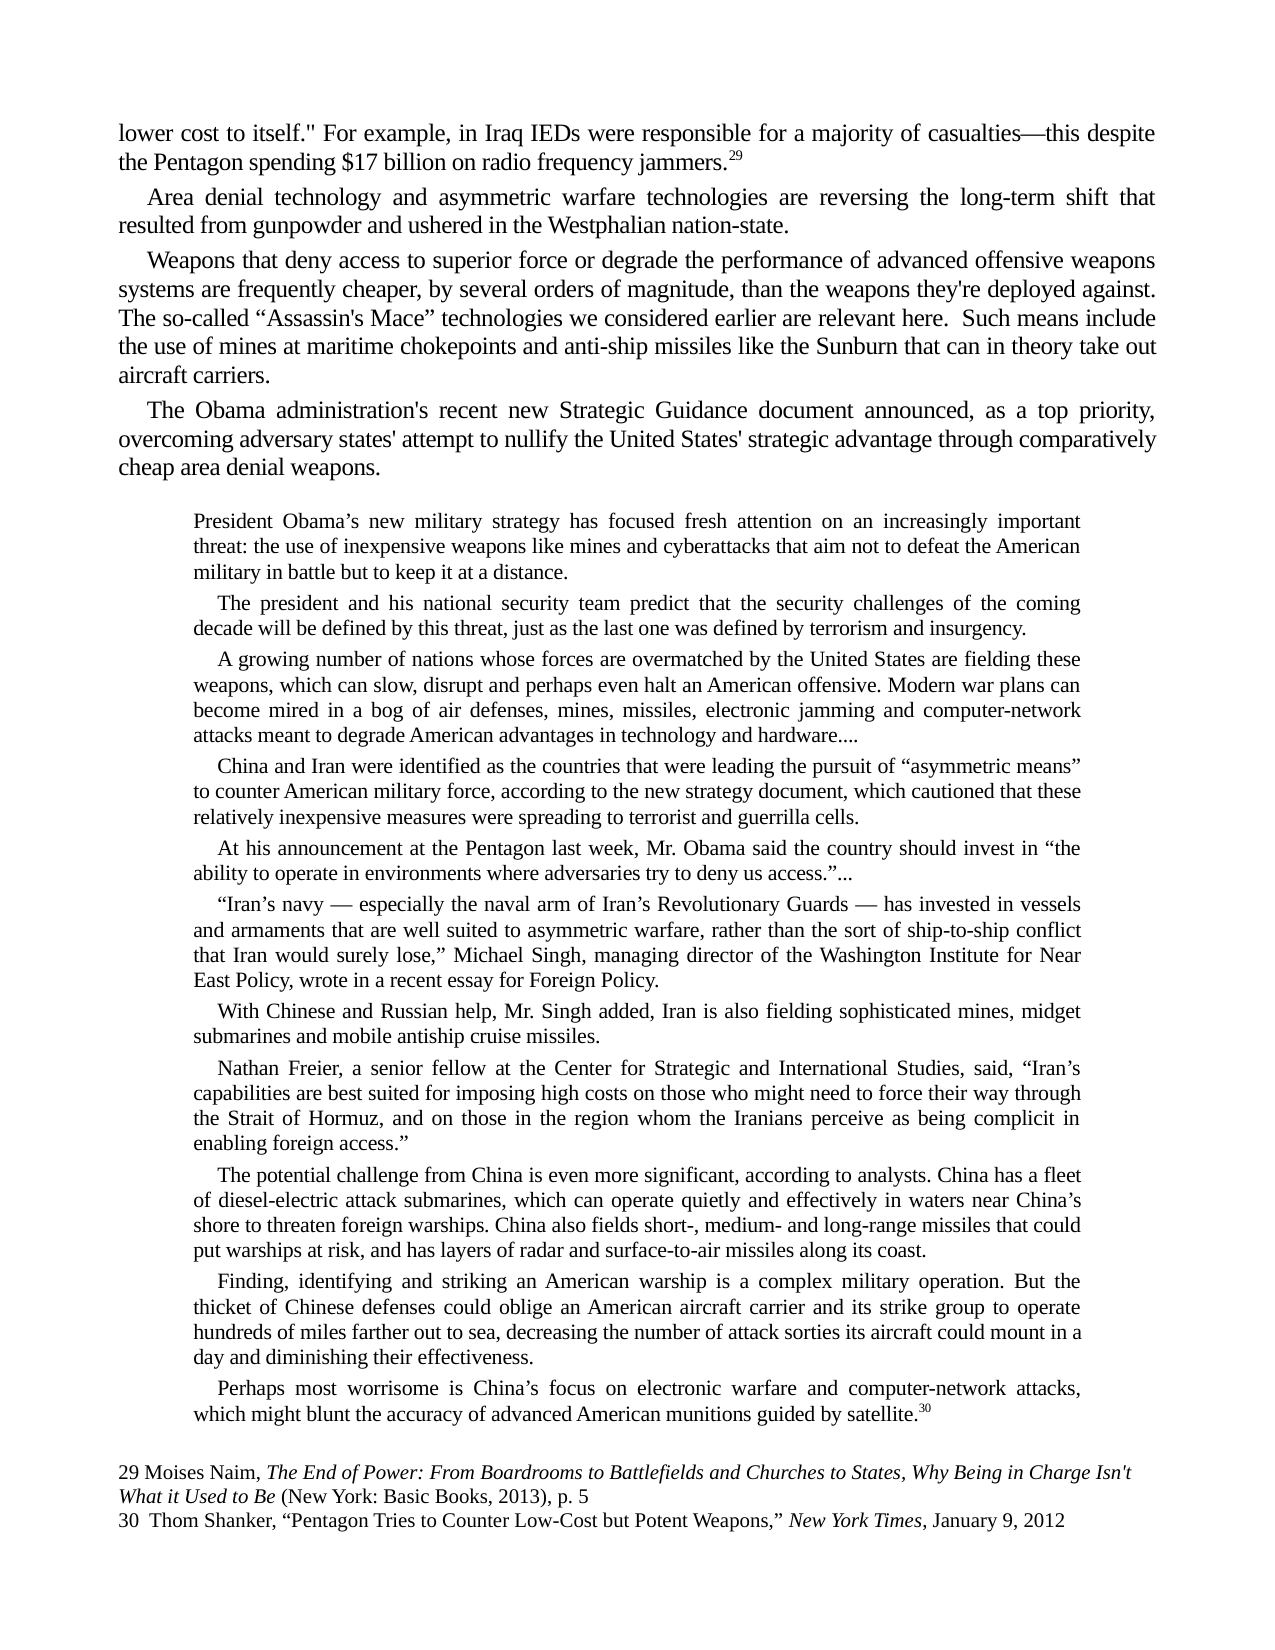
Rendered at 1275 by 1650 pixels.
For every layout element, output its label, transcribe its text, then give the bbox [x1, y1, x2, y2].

text The potential challenge from China is even more significant, according to analysts. China has a fleet of diesel-electric attack submarines, which can operate quietly and effectively in waters near China’s shore to threaten foreign warships. China also fields short-, medium- and long-range missiles that could put warships at risk, and has layers of radar and surface-to-air missiles along its coast. [193, 1162, 1082, 1262]
text Thom Shanker, “Pentagon Tries to Counter Low-Cost but Potent Weapons,” New York Times, January 9, 2012 [118, 1508, 1157, 1532]
text Finding, identifying and striking an American warship is a complex military operation. But the thicket of Chinese defenses could oblige an American aircraft carrier and its strike group to operate hundreds of miles farther out to sea, decreasing the number of attack sorties its aircraft could mount in a day and diminishing their effectiveness. [193, 1268, 1082, 1369]
text Area denial technology and asymmetric warfare technologies are reversing the long-term shift that resulted from gunpowder and ushered in the Westphalian nation-state. [118, 182, 1157, 239]
text A growing number of nations whose forces are overmatched by the United States are fielding these weapons, which can slow, disrupt and perhaps even halt an American offensive. Modern war plans can become mired in a bog of air defenses, mines, missiles, electronic jamming and computer-network attacks meant to degrade American advantages in technology and hardware.... [193, 646, 1082, 747]
text “Iran’s navy — especially the naval arm of Iran’s Revolutionary Guards — has invested in vessels and armaments that are well suited to asymmetric warfare, rather than the sort of ship-to-ship conflict that Iran would surely lose,” Michael Singh, managing director of the Washington Institute for Near East Policy, wrote in a recent essay for Foreign Policy. [193, 891, 1082, 992]
text At his announcement at the Pentagon last week, Mr. Obama said the country should invest in “the ability to operate in environments where adversaries try to deny us access.”... [193, 835, 1082, 885]
text The president and his national security team predict that the security challenges of the coming decade will be defined by this threat, just as the last one was defined by terrorism and insurgency. [193, 590, 1082, 640]
text Moises Naim, The End of Power: From Boardrooms to Battlefields and Churches to States, Why Being in Charge Isn't What it Used to Be (New York: Basic Books, 2013), p. 5 [118, 1460, 1157, 1508]
text Weapons that deny access to superior force or degrade the performance of advanced offensive weapons systems are frequently cheaper, by several orders of magnitude, than the weapons they're deployed against. The so-called “Assassin's Mace” technologies we considered earlier are relevant here. Such means include the use of mines at maritime chokepoints and anti-ship missiles like the Sunburn that can in theory take out aircraft carriers. [118, 245, 1157, 389]
text President Obama’s new military strategy has focused fresh attention on an increasingly important threat: the use of inexpensive weapons like mines and cyberattacks that aim not to defeat the American military in battle but to keep it at a distance. [193, 508, 1082, 584]
text Nathan Freier, a senior fellow at the Center for Strategic and International Studies, said, “Iran’s capabilities are best suited for imposing high costs on those who might need to force their way through the Strait of Hormuz, and on those in the region whom the Iranians perceive as being complicit in enabling foreign access.” [193, 1055, 1082, 1156]
text China and Iran were identified as the countries that were leading the pursuit of “asymmetric means” to counter American military force, according to the new strategy document, which cautioned that these relatively inexpensive measures were spreading to terrorist and guerrilla cells. [193, 753, 1082, 829]
text Perhaps most worrisome is China’s focus on electronic warfare and computer-network attacks, which might blunt the accuracy of advanced American munitions guided by satellite. [193, 1375, 1082, 1426]
text The Obama administration's recent new Strategic Guidance document announced, as a top priority, overcoming adversary states' attempt to nullify the United States' strategic advantage through comparatively cheap area denial weapons. [118, 395, 1157, 481]
text lower cost to itself." For example, in Iraq IEDs were responsible for a majority of casualties—this despite the Pentagon spending $17 billion on radio frequency jammers. [118, 118, 1157, 176]
text With Chinese and Russian help, Mr. Singh added, Iran is also fielding sophisticated mines, midget submarines and mobile antiship cruise missiles. [193, 998, 1082, 1049]
